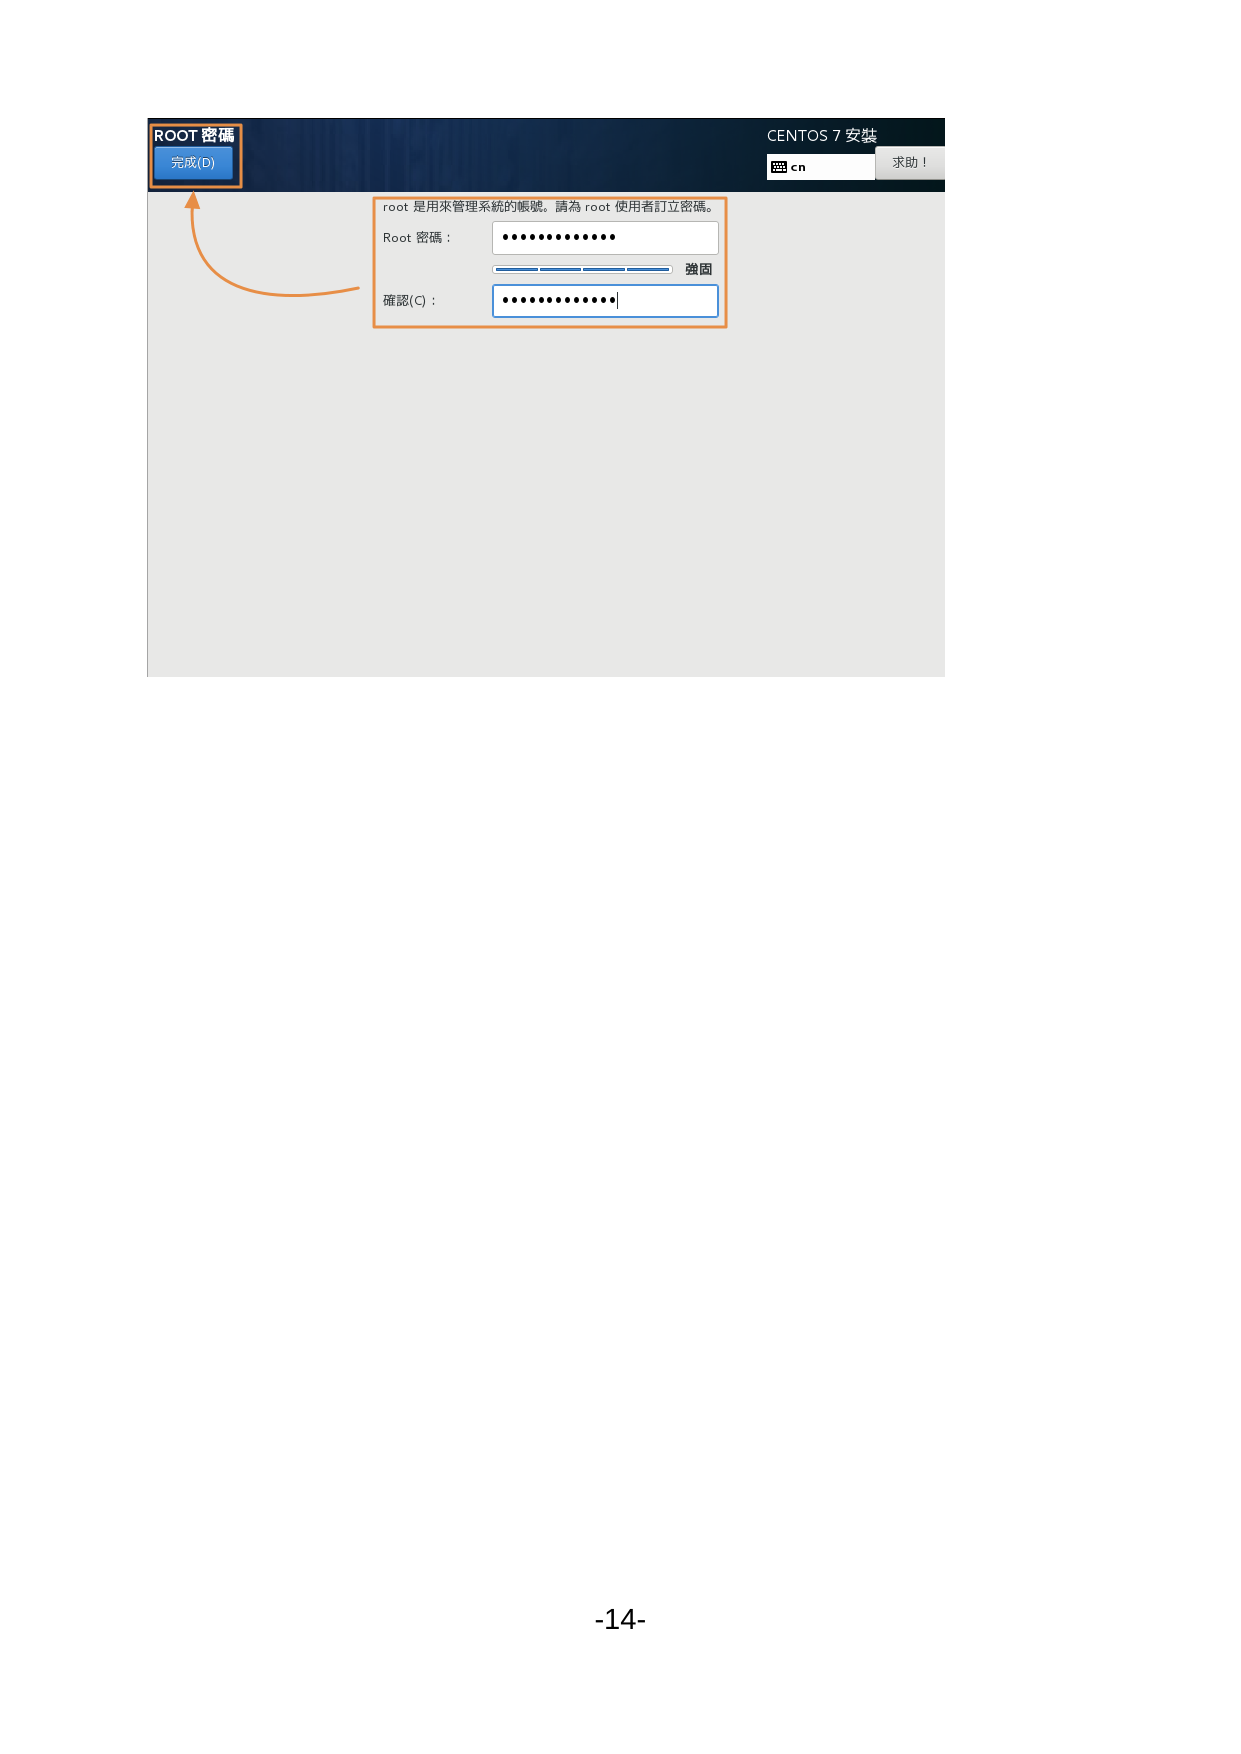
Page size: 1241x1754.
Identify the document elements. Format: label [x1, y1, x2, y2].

picture [147, 118, 945, 677]
